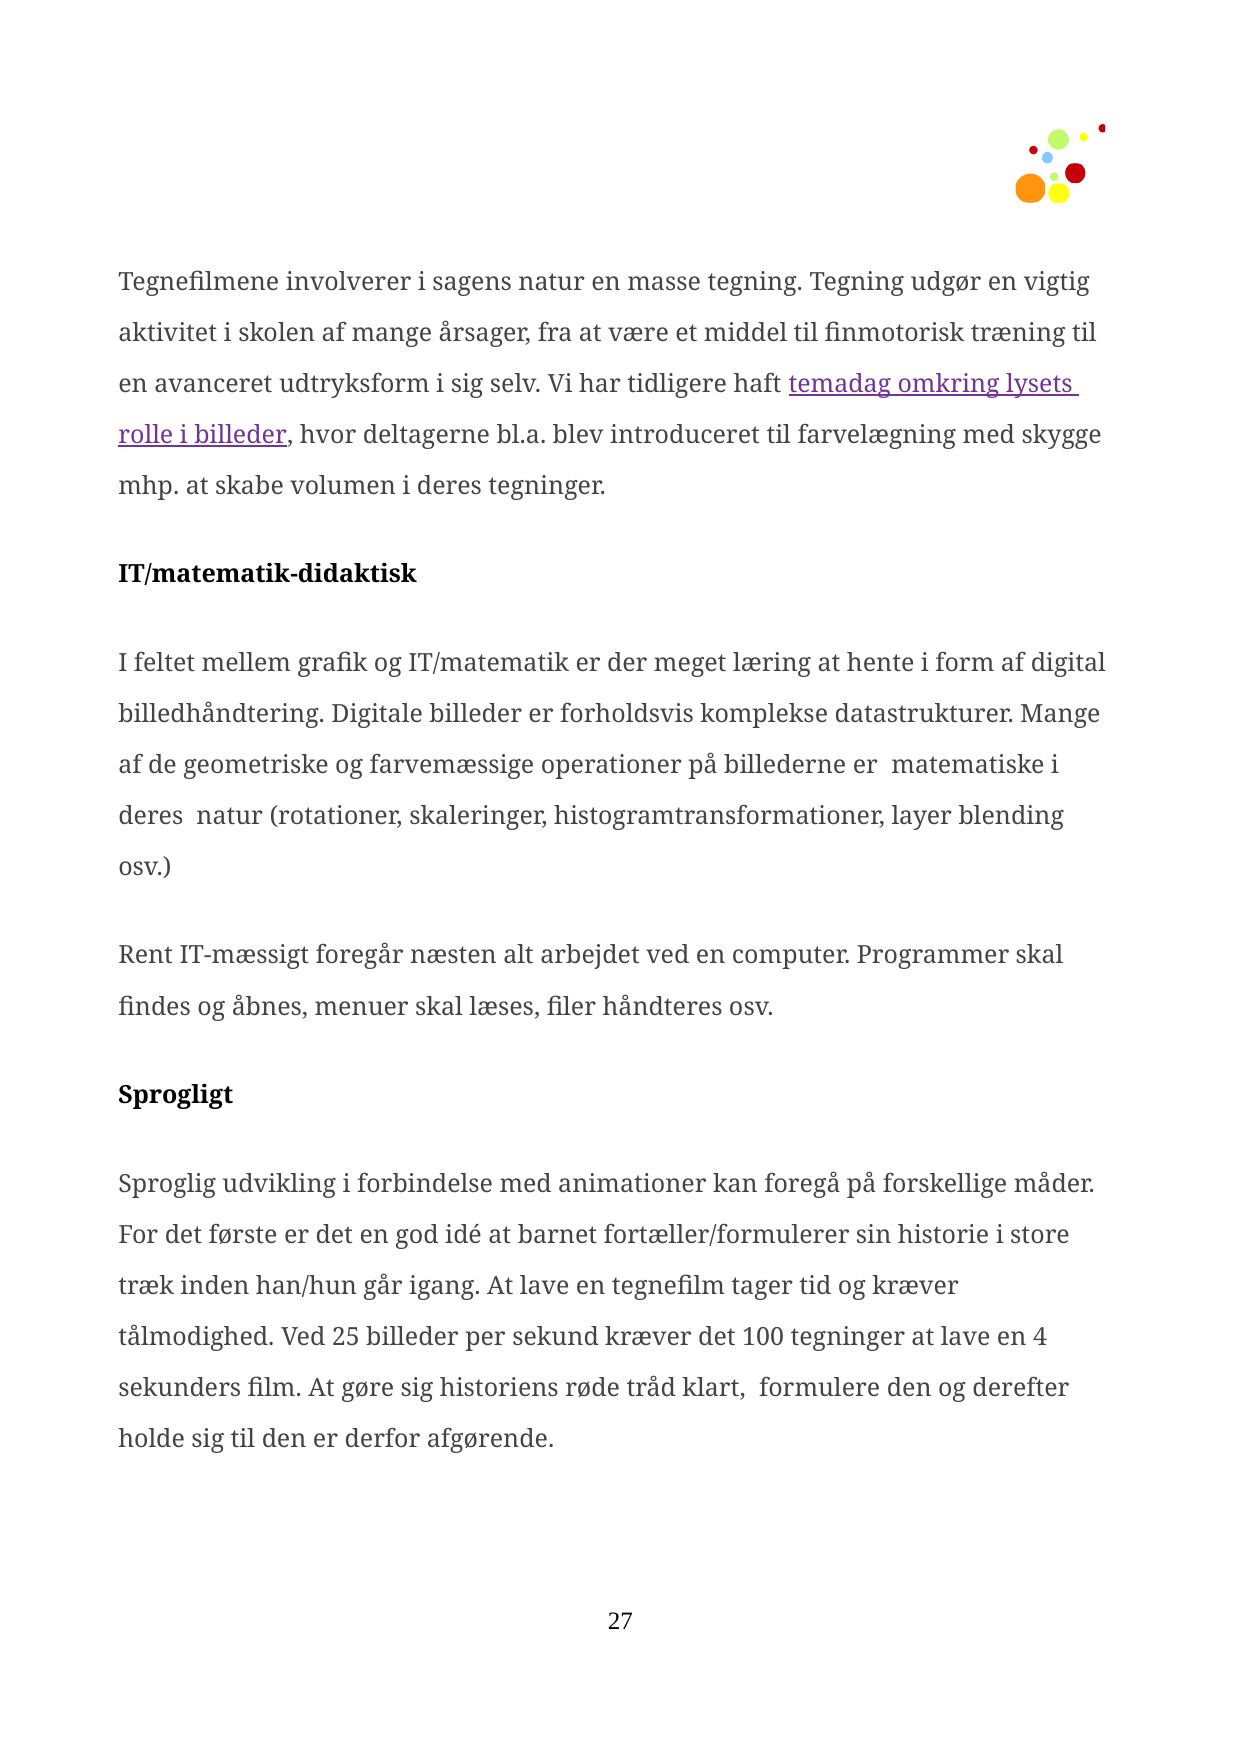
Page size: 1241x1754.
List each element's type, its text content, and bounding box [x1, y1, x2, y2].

text Rent IT-mæssigt foregår næsten alt arbejdet ved en computer. Programmer skal findes og åbnes, menuer skal læses, filer håndteres osv. [118, 937, 1122, 1022]
text IT/matematik-didaktisk [118, 556, 1122, 590]
text Sprogligt [118, 1077, 1122, 1111]
picture [1015, 124, 1106, 203]
text Tegnefilmene involverer i sagens natur en masse tegning. Tegning udgør en vigtig aktivitet i skolen af mange årsager, fra at være et middel til finmotorisk træning til en avanceret udtryksform i sig selv. Vi har tidligere haft temadag omkring lysets rolle i billeder, hvor deltagerne bl.a. blev introduceret til farvelægning med skygge mhp. at skabe volumen i deres tegninger. [118, 263, 1122, 501]
text Sproglig udvikling i forbindelse med animationer kan foregå på forskellige måder. For det første er det en god idé at barnet fortæller/formulerer sin historie i store træk inden han/hun går igang. At lave en tegnefilm tager tid og kræver tålmodighed. Ved 25 billeder per sekund kræver det 100 tegninger at lave en 4 sekunders film. At gøre sig historiens røde tråd klart, formulere den og derefter holde sig til den er derfor afgørende. [118, 1165, 1122, 1454]
text I feltet mellem grafik og IT/matematik er der meget læring at hente i form af digital billedhåndtering. Digitale billeder er forholdsvis komplekse datastrukturer. Mange af de geometriske og farvemæssige operationer på billederne er matematiske i deres natur (rotationer, skaleringer, histogramtransformationer, layer blending osv.) [118, 644, 1122, 883]
